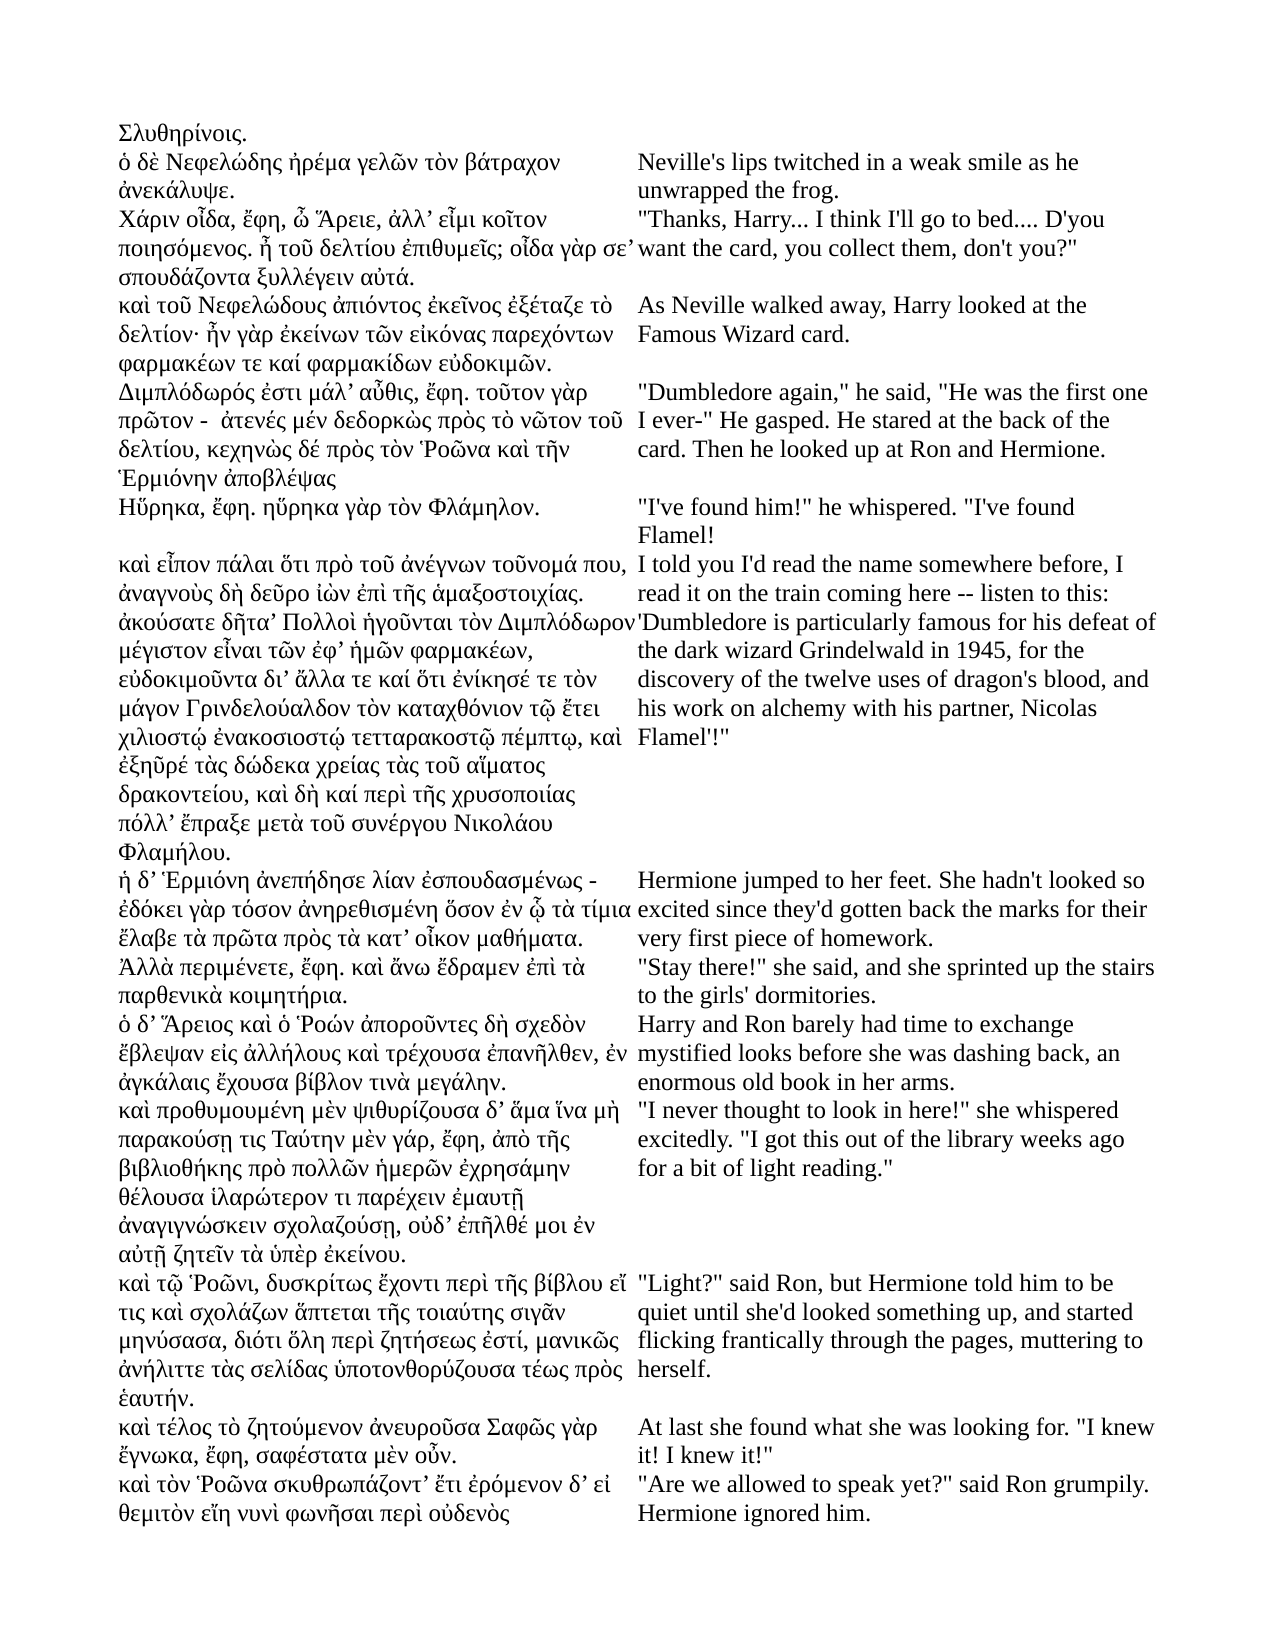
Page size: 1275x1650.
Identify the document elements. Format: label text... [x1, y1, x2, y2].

table_cell [637, 118, 1157, 147]
table_cell καὶ προθυμουμένη μὲν ψιθυρίζουσα δ’ ἅμα ἵνα μὴ παρακούσῃ τις Ταύτην μὲν γάρ, ἔφη, ἀπὸ τῆς βιβλιοθήκης πρὸ πολλῶν ἡμερῶν ἐχρησάμην θέλουσα ἱλαρώτερον τι παρέχειν ἐμαυτῇ ἀναγιγνώσκειν σχολαζούσῃ, οὐδ’ ἐπῆλθέ μοι ἐν αὐτῇ ζητεῖν τὰ ὑπὲρ ἐκείνου. [118, 1096, 637, 1268]
table_cell I told you I'd read the name somewhere before, I read it on the train coming here -- listen to this: 'Dumbledore is particularly famous for his defeat of the dark wizard Grindelwald in 1945, for the discovery of the twelve uses of dragon's blood, and his work on alchemy with his partner, Nicolas Flamel'!" [637, 549, 1157, 866]
table_cell καὶ εἶπον πάλαι ὅτι πρὸ τοῦ ἀνέγνων τοῦνομά που, ἀναγνοὺς δὴ δεῦρο ἰὼν ἐπὶ τῆς ἁμαξοστοιχίας. ἀκούσατε δῆτα’ Πολλοὶ ἡγοῦνται τὸν Διμπλόδωρον μέγιστον εἶναι τῶν ἐφ’ ἡμῶν φαρμακέων, εὐδοκιμοῦντα δι’ ἄλλα τε καί ὅτι ἐνίκησέ τε τὸν μάγον Γρινδελούαλδον τὸν καταχθόνιον τῷ ἔτει χιλιοστῴ ἐνακοσιοστῴ τετταρακοστῷ πέμπτῳ, καὶ ἐξηῦρέ τὰς δώδεκα χρείας τὰς τοῦ αἵματος δρακοντείου, καὶ δὴ καί περὶ τῆς χρυσοποιίας πόλλ’ ἔπραξε μετὰ τοῦ συνέργου Νικολάου Φλαμήλου. [118, 549, 637, 866]
table_cell "I've found him!" he whispered. "I've found Flamel! [637, 492, 1157, 549]
table_cell "Thanks, Harry... I think I'll go to bed.... D'you want the card, you collect them, don't you?" [637, 204, 1157, 291]
table_cell ἡ δ’ Ἑρμιόνη ἀνεπήδησε λίαν ἐσπουδασμένως - ἐδόκει γὰρ τόσον ἀνηρεθισμένη ὅσον ἐν ᾧ τὰ τίμια ἔλαβε τὰ πρῶτα πρὸς τὰ κατ’ οἶκον μαθήματα. [118, 866, 637, 952]
table_cell "Light?" said Ron, but Hermione told him to be quiet until she'd looked something up, and started flicking frantically through the pages, muttering to herself. [637, 1268, 1157, 1412]
table_cell "Are we allowed to speak yet?" said Ron grumpily. Hermione ignored him. [637, 1469, 1157, 1527]
table_cell Harry and Ron barely had time to exchange mystified looks before she was dashing back, an enormous old book in her arms. [637, 1009, 1157, 1096]
table_cell Σλυθηρίνοις. [118, 118, 637, 147]
table_cell Χάριν οἶδα, ἔφη, ὦ Ἅρειε, ἀλλ’ εἶμι κοῖτον ποιησόμενος. ἦ τοῦ δελτίου ἐπιθυμεῖς; οἶδα γὰρ σε’ σπουδάζοντα ξυλλέγειν αὐτά. [118, 204, 637, 291]
table_cell καὶ τέλος τὸ ζητούμενον ἀνευροῦσα Σαφῶς γὰρ ἔγνωκα, ἔφη, σαφέστατα μὲν οὖν. [118, 1412, 637, 1469]
table_cell Neville's lips twitched in a weak smile as he unwrapped the frog. [637, 147, 1157, 204]
table_cell ὁ δὲ Νεφελώδης ἠρέμα γελῶν τὸν βάτραχον ἀνεκάλυψε. [118, 147, 637, 204]
table_cell "Stay there!" she said, and she sprinted up the stairs to the girls' dormitories. [637, 952, 1157, 1009]
table_cell At last she found what she was looking for. "I knew it! I knew it!" [637, 1412, 1157, 1469]
table_cell "Dumbledore again," he said, "He was the first one I ever-" He gasped. He stared at the back of the card. Then he looked up at Ron and Hermione. [637, 377, 1157, 492]
table_cell καὶ τῷ Ῥοῶνι, δυσκρίτως ἔχοντι περὶ τῆς βίβλου εἴ τις καὶ σχολάζων ἅπτεται τῆς τοιαύτης σιγᾶν μηνύσασα, διότι ὅλη περὶ ζητήσεως ἐστί, μανικῶς ἀνήλιττε τὰς σελίδας ὑποτονθορύζουσα τέως πρὸς ἑαυτήν. [118, 1268, 637, 1412]
table_cell καὶ τοῦ Νεφελώδους ἀπιόντος ἐκεῖνος ἐξέταζε τὸ δελτίον· ἦν γὰρ ἐκείνων τῶν εἰκόνας παρεχόντων φαρμακέων τε καί φαρμακίδων εὐδοκιμῶν. [118, 291, 637, 377]
table_cell "I never thought to look in here!" she whispered excitedly. "I got this out of the library weeks ago for a bit of light reading." [637, 1096, 1157, 1268]
table_cell ὁ δ’ Ἅρειος καὶ ὁ Ῥοών ἀποροῦντες δὴ σχεδὸν ἔβλεψαν εἰς ἀλλήλους καὶ τρέχουσα ἐπανῆλθεν, ἐν ἀγκάλαις ἔχουσα βίβλον τινὰ μεγάλην. [118, 1009, 637, 1096]
table_cell καὶ τὸν Ῥοῶνα σκυθρωπάζοντ’ ἔτι ἐρόμενον δ’ εἰ θεμιτὸν εἴη νυνὶ φωνῆσαι περὶ οὐδενὸς [118, 1469, 637, 1527]
table_cell Ἀλλὰ περιμένετε, ἔφη. καὶ ἄνω ἔδραμεν ἐπὶ τὰ παρθενικὰ κοιμητήρια. [118, 952, 637, 1009]
table_cell Hermione jumped to her feet. She hadn't looked so excited since they'd gotten back the marks for their very first piece of homework. [637, 866, 1157, 952]
table_cell As Neville walked away, Harry looked at the Famous Wizard card. [637, 291, 1157, 377]
table_cell Ηὕρηκα, ἔφη. ηὕρηκα γὰρ τὸν Φλάμηλον. [118, 492, 637, 549]
table_cell Διμπλόδωρός ἐστι μάλ’ αὖθις, ἔφη. τοῦτον γὰρ πρῶτον - ἀτενές μέν δεδορκὼς πρὸς τὸ νῶτον τοῦ δελτίου, κεχηνὼς δέ πρὸς τὸν Ῥοῶνα καὶ τῆν Ἑρμιόνην ἀποβλέψας [118, 377, 637, 492]
